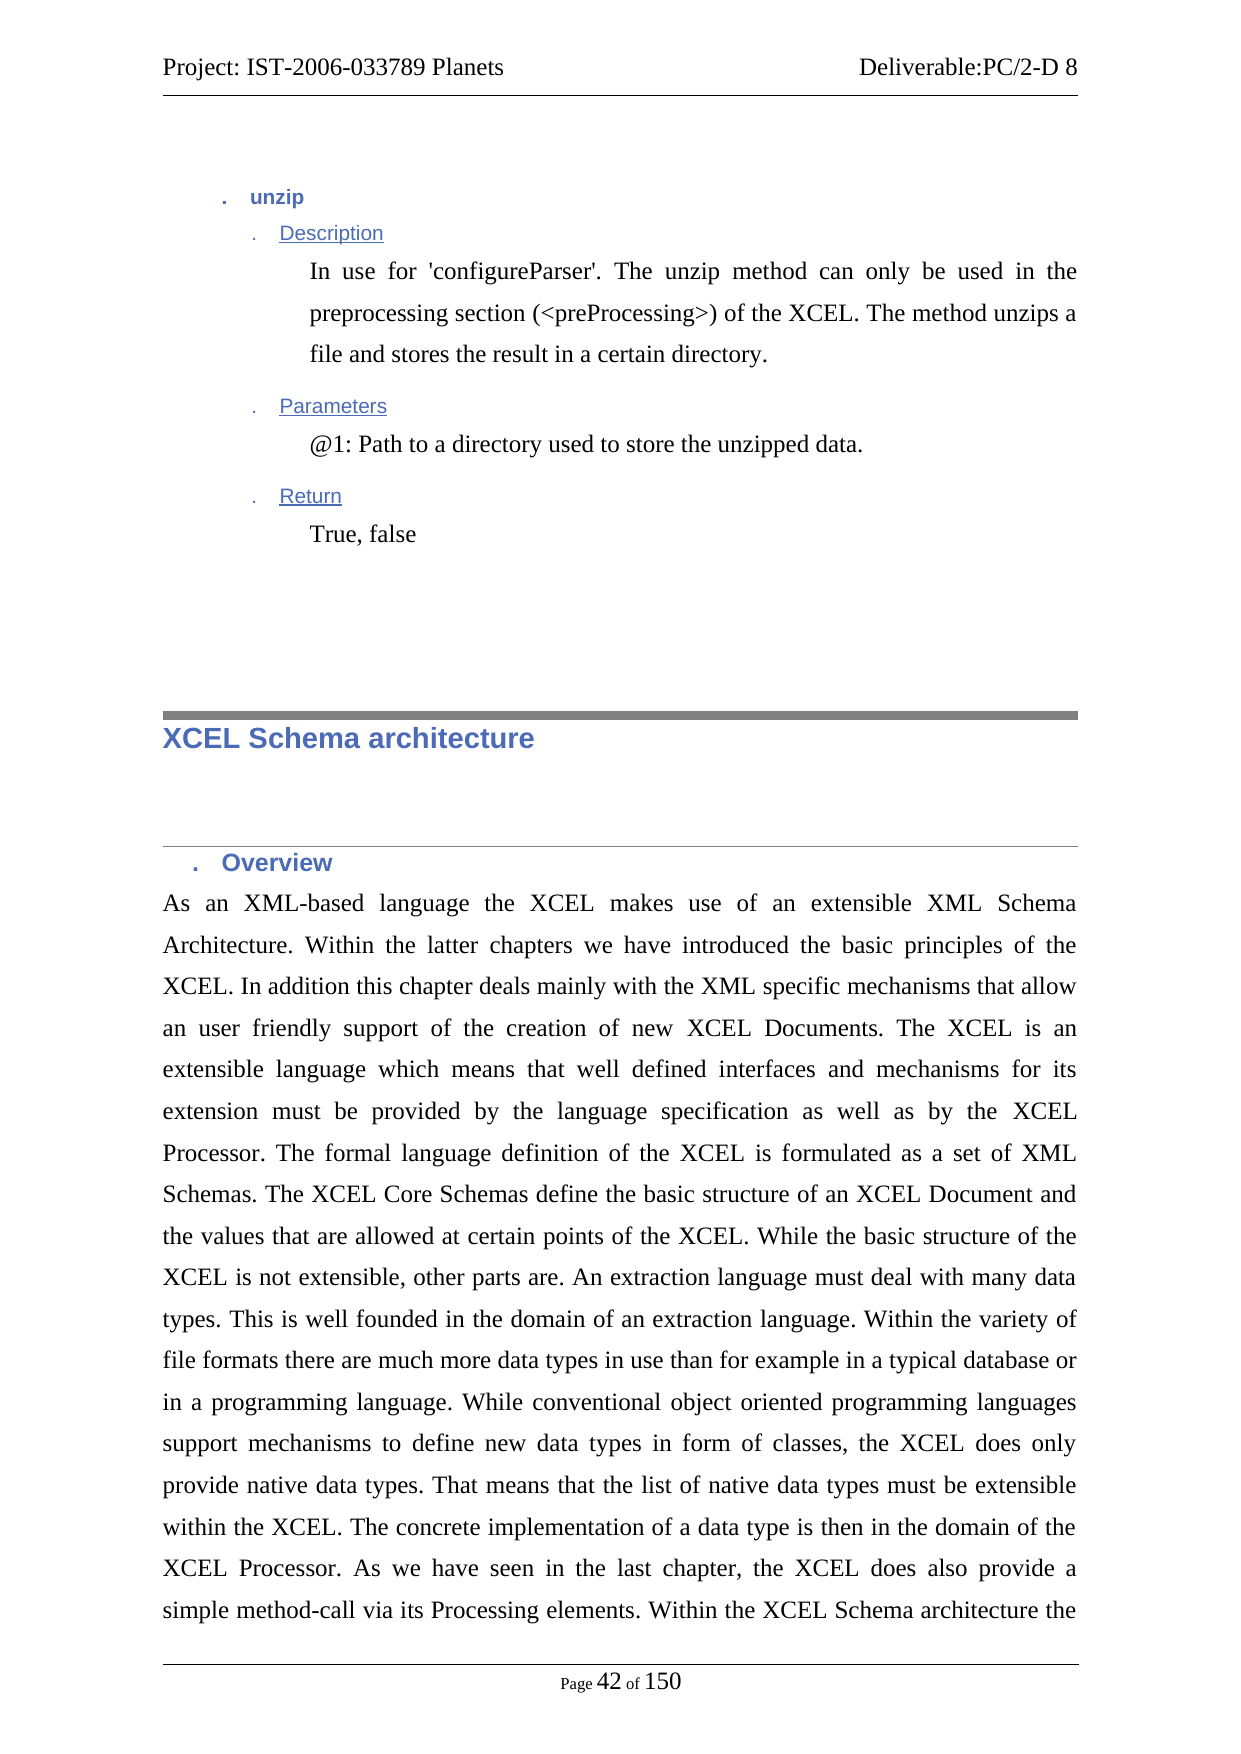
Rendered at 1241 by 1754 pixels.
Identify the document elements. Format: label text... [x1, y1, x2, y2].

subtitle Overview [162, 847, 1078, 877]
text In use for 'configureParser'. The unzip method can only be used in the preprocessing section (<preProcessing>) of the XCEL. The method unzips a file and stores the result in a certain directory. [309, 257, 1078, 368]
text True, false [309, 520, 1078, 548]
subtitle Description [162, 221, 1078, 245]
subtitle unzip [162, 186, 1078, 209]
text As an XML-based language the XCEL makes use of an extensible XML Schema Architecture. Within the latter chapters we have introduced the basic principles of the XCEL. In addition this chapter deals mainly with the XML specific mechanisms that allow an user friendly support of the creation of new XCEL Documents. The XCEL is an extensible language which means that well defined interfaces and mechanisms for its extension must be provided by the language specification as well as by the XCEL Processor. The formal language definition of the XCEL is formulated as a set of XML Schemas. The XCEL Core Schemas define the basic structure of an XCEL Document and the values that are allowed at certain points of the XCEL. While the basic structure of the XCEL is not extensible, other parts are. An extraction language must deal with many data types. This is well founded in the domain of an extraction language. Within the variety of file formats there are much more data types in use than for example in a typical database or in a programming language. While conventional object oriented programming languages support mechanisms to define new data types in form of classes, the XCEL does only provide native data types. That means that the list of native data types must be extensible within the XCEL. The concrete implementation of a data type is then in the domain of the XCEL Processor. As we have seen in the last chapter, the XCEL does also provide a simple method-call via its Processing elements. Within the XCEL Schema architecture the [162, 889, 1078, 1623]
subtitle Return [162, 484, 1078, 507]
text @1: Path to a directory used to store the unzipped data. [309, 430, 1078, 458]
subtitle XCEL Schema architecture [162, 712, 1078, 754]
subtitle Parameters [162, 394, 1078, 418]
